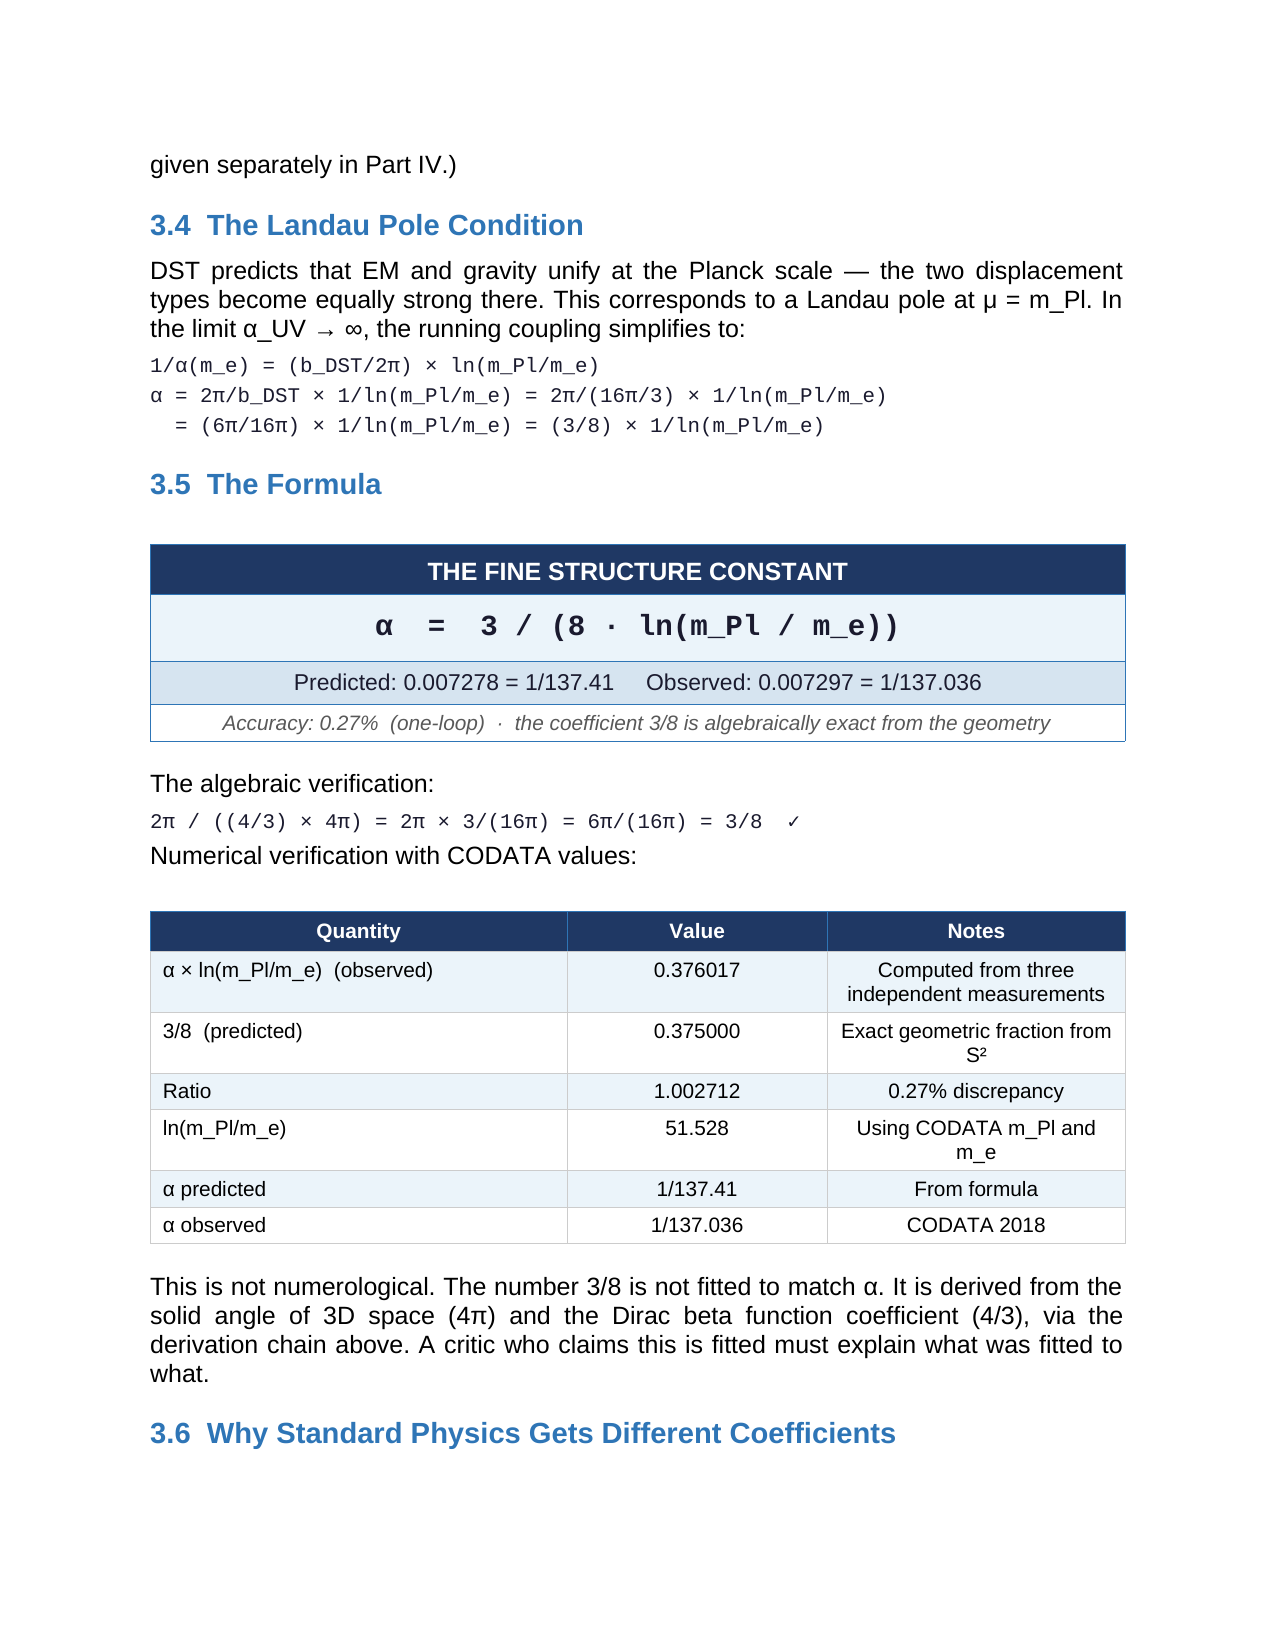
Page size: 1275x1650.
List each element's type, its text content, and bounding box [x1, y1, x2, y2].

subtitle 3.4 The Landau Pole Condition [150, 208, 1125, 241]
table_cell 3/8 (predicted) [151, 1013, 567, 1073]
table_cell 0.376017 [568, 952, 827, 1012]
table_cell 51.528 [568, 1110, 827, 1170]
text DST predicts that EM and gravity unify at the Planck scale — the two displacement types become equally strong there. This corresponds to a Landau pole at μ = m_Pl. In the limit α_UV → ∞, the running coupling simplifies to: [150, 256, 1125, 342]
table_cell ln(m_Pl/m_e) [151, 1110, 567, 1170]
text 1/α(m_e) = (b_DST/2π) × ln(m_Pl/m_e) [150, 355, 1125, 378]
text given separately in Part IV.) [150, 150, 1125, 179]
text The algebraic verification: [150, 769, 1125, 798]
text 2π / ((4/3) × 4π) = 2π × 3/(16π) = 6π/(16π) = 3/8 ✓ [150, 811, 1125, 834]
table_header THE FINE STRUCTURE CONSTANT [151, 545, 1125, 594]
subtitle 3.6 Why Standard Physics Gets Different Coefficients [150, 1416, 1125, 1450]
table_cell α observed [151, 1208, 567, 1243]
table_cell Ratio [151, 1074, 567, 1109]
table_cell 1/137.41 [568, 1171, 827, 1207]
subtitle 3.5 The Formula [150, 467, 1125, 501]
table_cell Exact geometric fraction from S² [828, 1013, 1125, 1073]
table_cell CODATA 2018 [828, 1208, 1125, 1243]
text α = 2π/b_DST × 1/ln(m_Pl/m_e) = 2π/(16π/3) × 1/ln(m_Pl/m_e) [150, 385, 1125, 408]
text This is not numerological. The number 3/8 is not fitted to match α. It is derived from the solid angle of 3D space (4π) and the Dirac beta function coefficient (4/3), via the derivation chain above. A critic who claims this is fitted must explain what was fitted to what. [150, 1272, 1125, 1387]
table_cell 1/137.036 [568, 1208, 827, 1243]
table_header Value [568, 912, 827, 951]
table_cell 1.002712 [568, 1074, 827, 1109]
text Numerical verification with CODATA values: [150, 841, 1125, 869]
table_cell Accuracy: 0.27% (one-loop) · the coefficient 3/8 is algebraically exact from the geometry [151, 705, 1125, 741]
table_cell Using CODATA m_Pl and m_e [828, 1110, 1125, 1170]
table_cell Predicted: 0.007278 = 1/137.41 Observed: 0.007297 = 1/137.036 [151, 662, 1125, 704]
table_cell Computed from three independent measurements [828, 952, 1125, 1012]
table_header Notes [828, 912, 1125, 951]
table_cell α predicted [151, 1171, 567, 1207]
table_header Quantity [151, 912, 567, 951]
text = (6π/16π) × 1/ln(m_Pl/m_e) = (3/8) × 1/ln(m_Pl/m_e) [150, 414, 1125, 438]
table_cell α × ln(m_Pl/m_e) (observed) [151, 952, 567, 1012]
table_cell α = 3 / (8 · ln(m_Pl / m_e)) [151, 595, 1125, 661]
table_cell 0.375000 [568, 1013, 827, 1073]
table_cell 0.27% discrepancy [828, 1074, 1125, 1109]
table_cell From formula [828, 1171, 1125, 1207]
